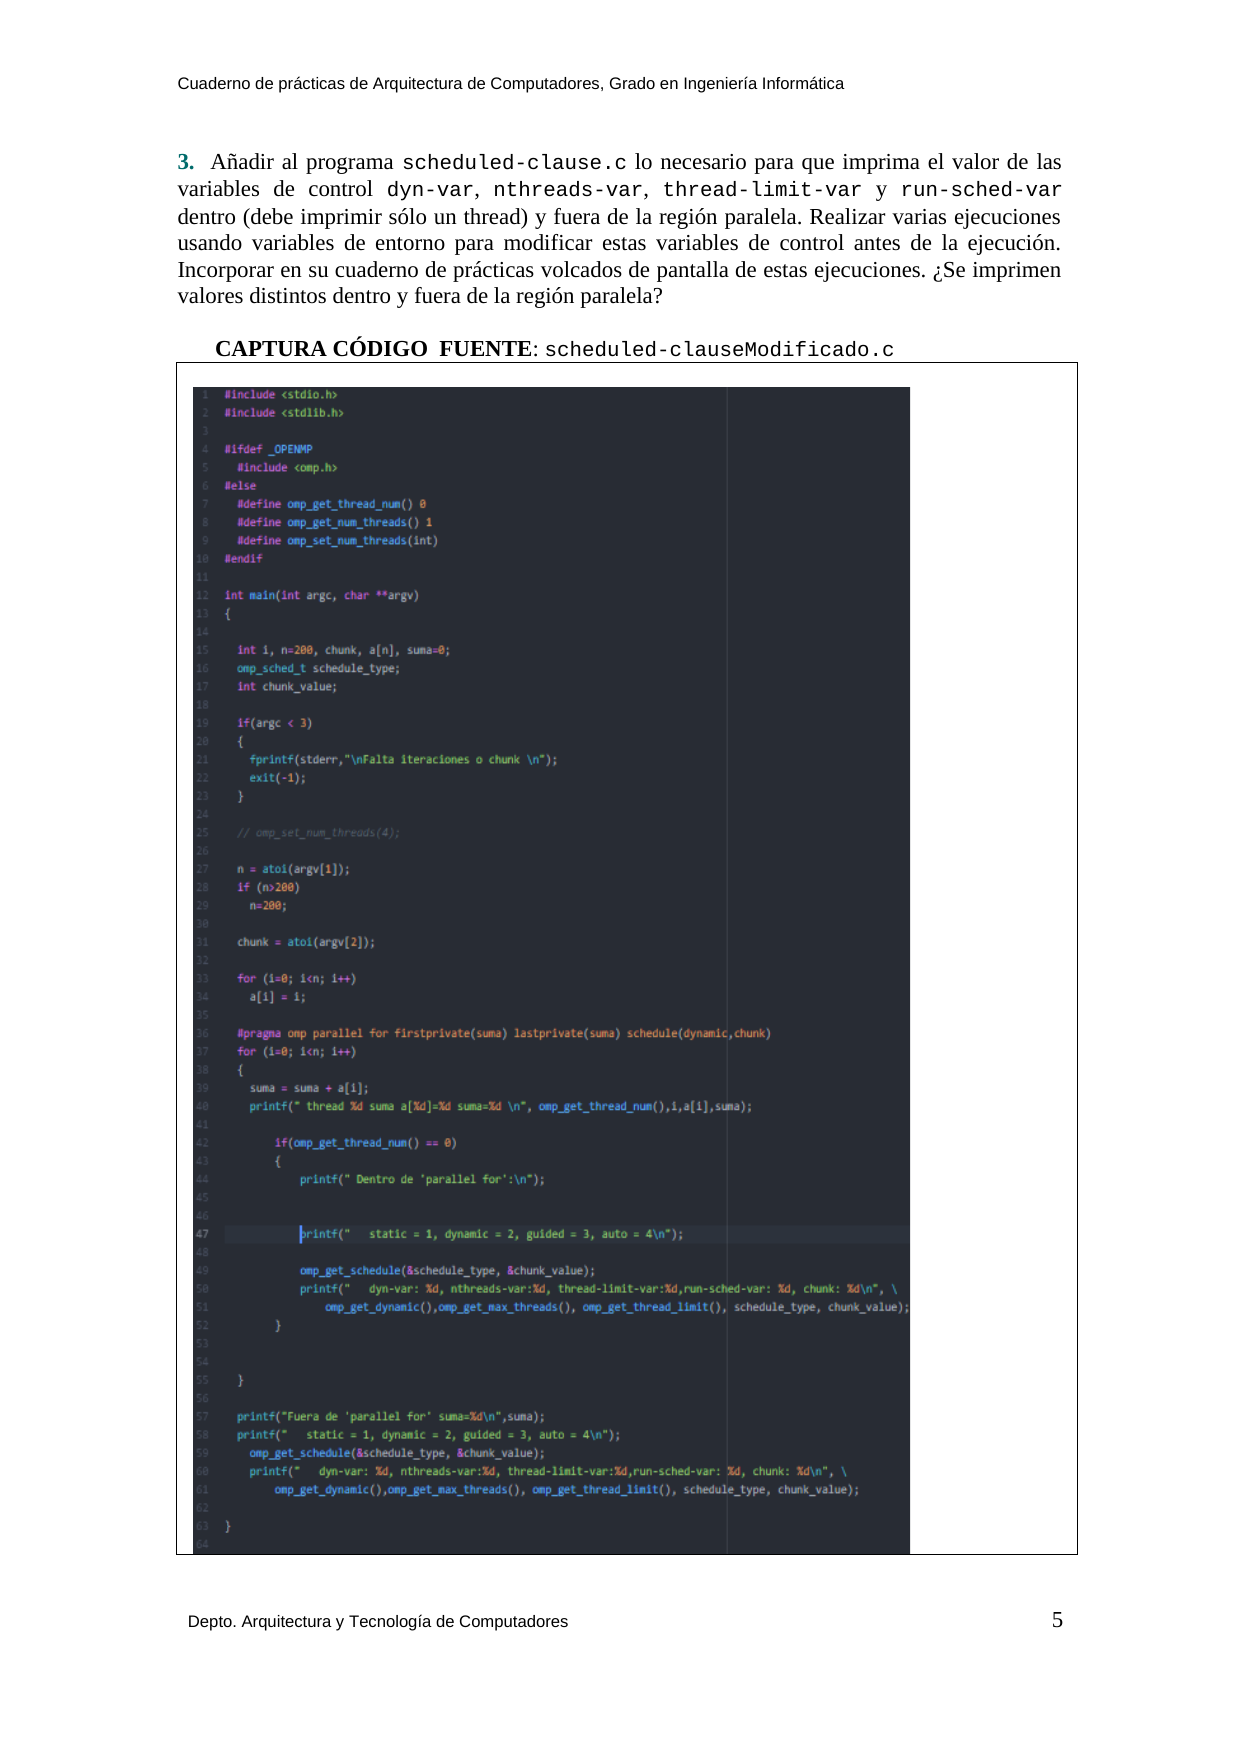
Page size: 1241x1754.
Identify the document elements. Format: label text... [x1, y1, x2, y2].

table_header [177, 363, 1077, 1554]
picture [193, 387, 911, 1554]
text CAPTURA CÓDIGO FUENTE: scheduled-clauseModificado.c [215, 335, 1063, 362]
list 3. Añadir al programa scheduled-clause.c lo necesario para que imprima el valor de las variables de control dyn-var, nthreads-var, thread-limit-var y run-sched-var dentro (debe imprimir sólo un thread) y fuera de la región paralela. Realizar varias ejecuciones usando variables de entorno para modificar estas variables de control antes de la ejecución. Incorporar en su cuaderno de prácticas volcados de pantalla de estas ejecuciones. ¿Se imprimen valores distintos dentro y fuera de la región paralela? [177, 148, 1063, 308]
